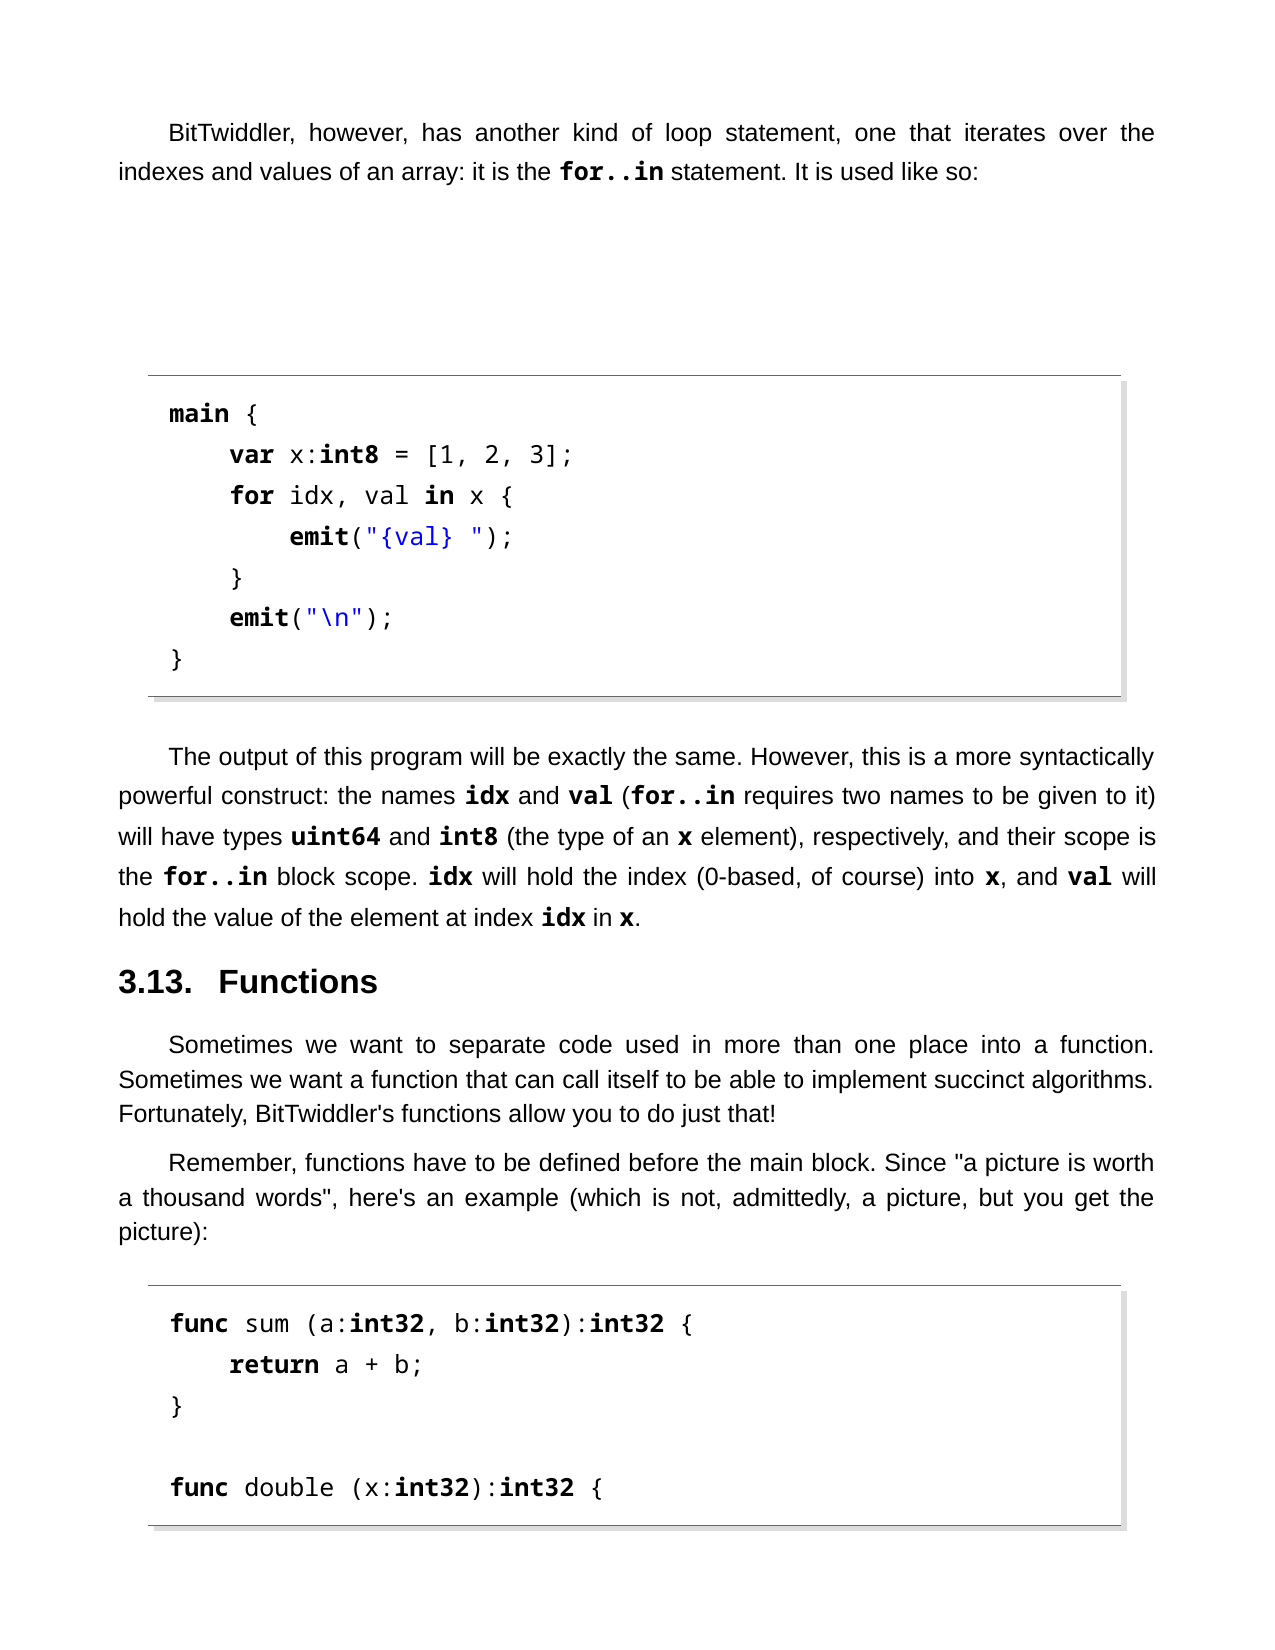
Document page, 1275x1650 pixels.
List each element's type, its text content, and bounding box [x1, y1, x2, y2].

text } [148, 620, 1121, 696]
text return a + b; [148, 1326, 1121, 1367]
text emit("\n"); [148, 579, 1121, 620]
text func sum (a:int32, b:int32):int32 { [148, 1286, 1121, 1326]
text main { [148, 376, 1121, 416]
text The output of this program will be exactly the same. However, this is a more syntactically powerful construct: the names idx and val (for..in requires two names to be given to it) will have types uint64 and int8 (the type of an x element), respectively, and their scope is the for..in block scope. idx will hold the index (0-based, of course) into x, and val will hold the value of the element at index idx in x. [118, 742, 1157, 934]
text } [148, 1367, 1121, 1422]
text BitTwiddler, however, has another kind of loop statement, one that iterates over the indexes and values of an array: it is the for..in statement. It is used like so: [118, 118, 1157, 188]
text for idx, val in x { [148, 456, 1121, 497]
text func double (x:int32):int32 { [148, 1448, 1121, 1524]
subtitle Functions [118, 962, 1157, 1000]
text } [148, 538, 1121, 579]
text var x:int8 = [1, 2, 3]; [148, 416, 1121, 456]
text emit("{val} "); [148, 497, 1121, 538]
text Sometimes we want to separate code used in more than one place into a function. Sometimes we want a function that can call itself to be able to implement succinct algorithms. Fortunately, BitTwiddler's functions allow you to do just that! [118, 1030, 1157, 1128]
text Remember, functions have to be defined before the main block. Since "a picture is worth a thousand words", here's an example (which is not, admittedly, a picture, but you get the picture): [118, 1148, 1157, 1246]
